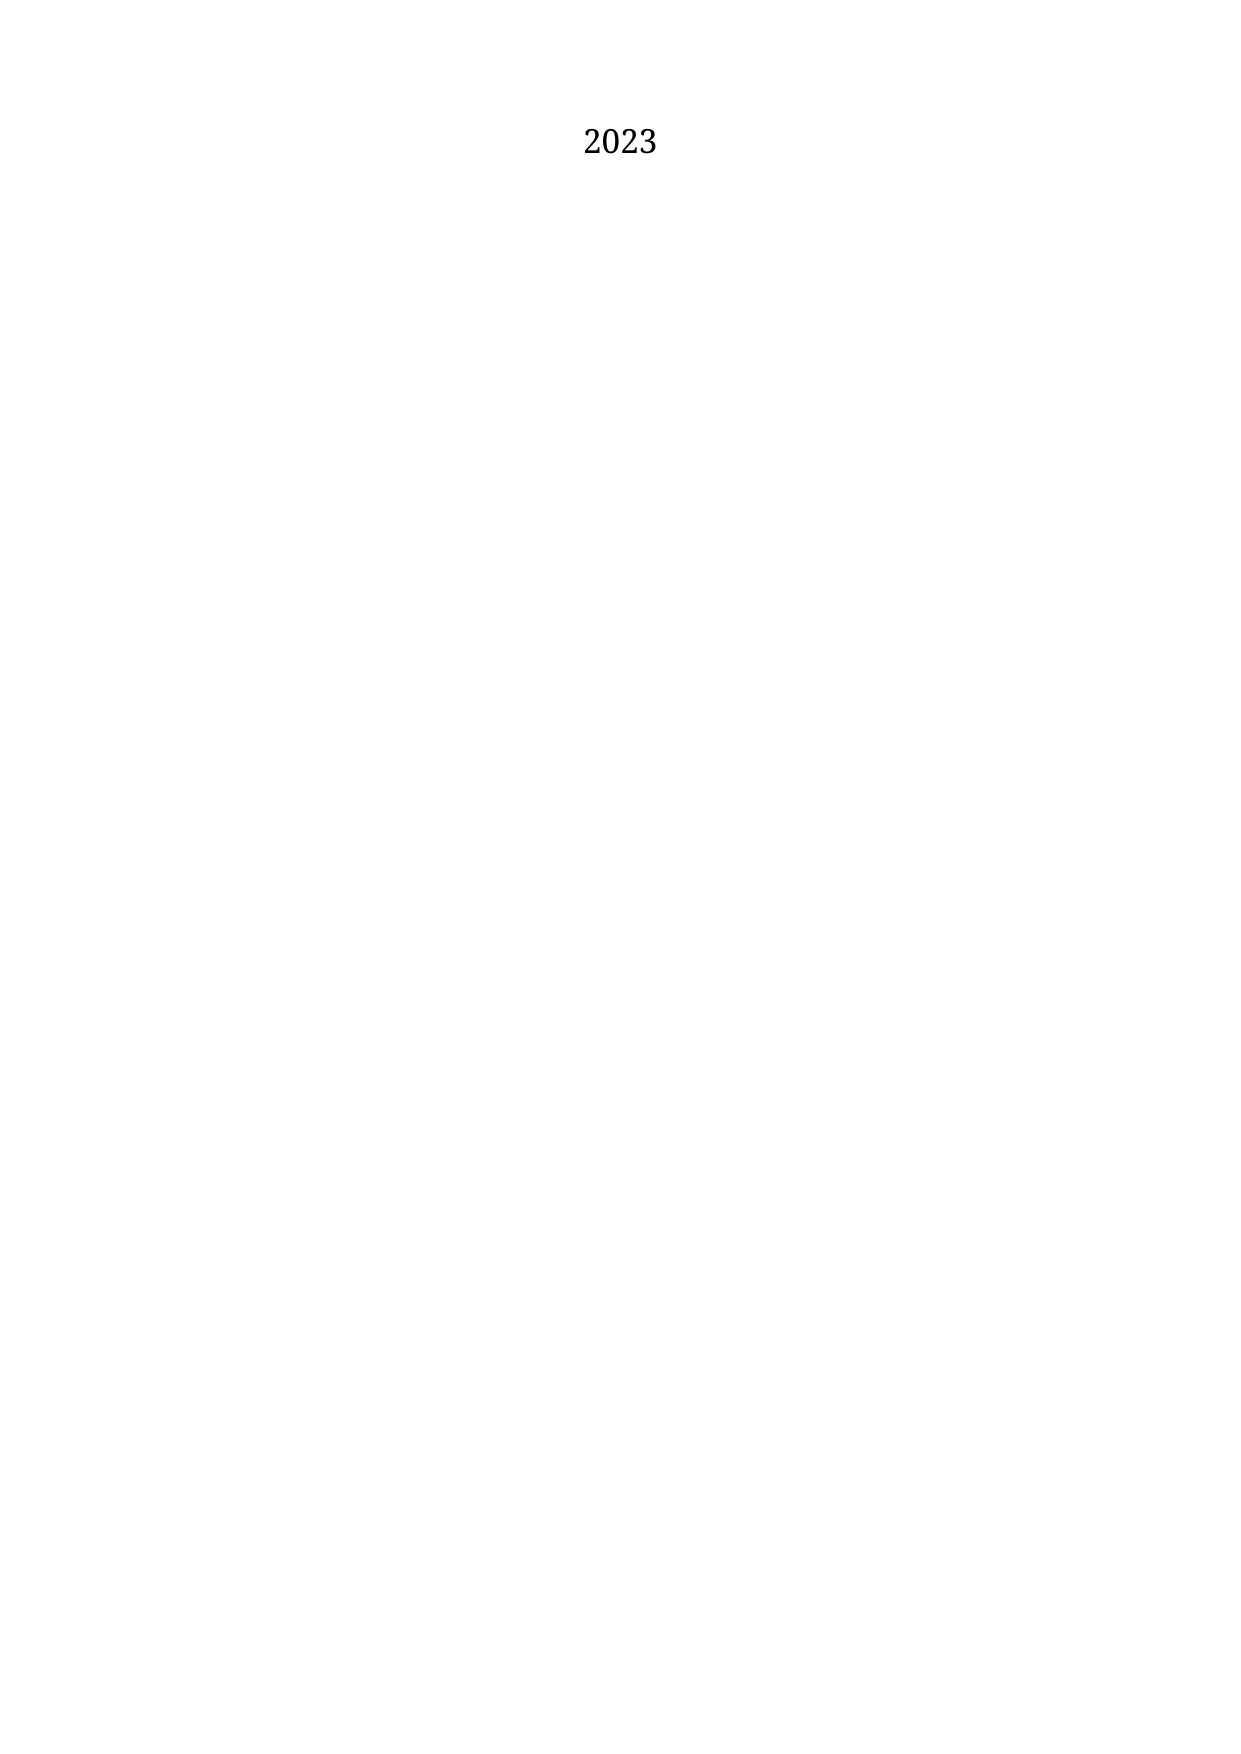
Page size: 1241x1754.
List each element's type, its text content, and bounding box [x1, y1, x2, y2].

text 2023 [143, 118, 1097, 163]
